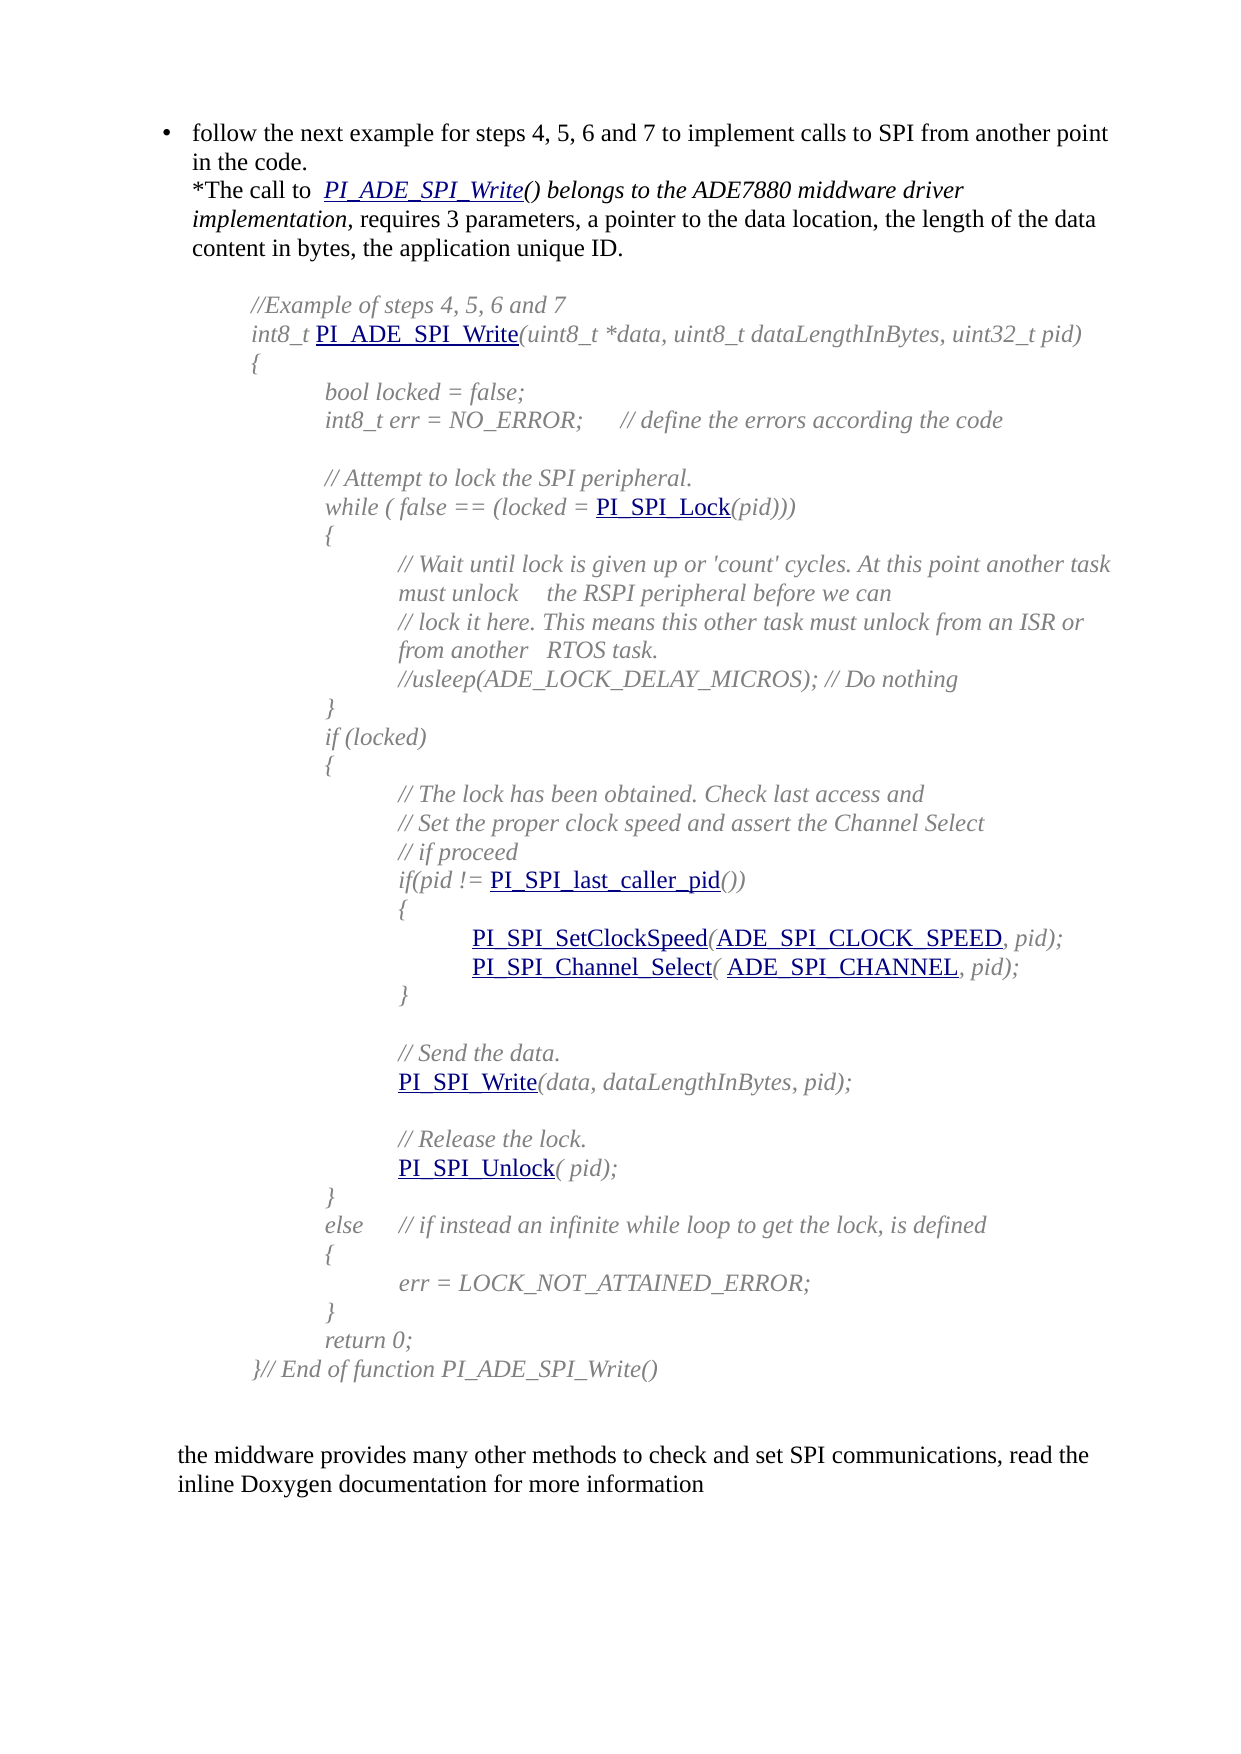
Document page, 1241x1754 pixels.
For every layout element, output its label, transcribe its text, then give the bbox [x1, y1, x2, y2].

list }// End of function PI_ADE_SPI_Write() [221, 1354, 1122, 1383]
list *The call to PI_ADE_SPI_Write() belongs to the ADE7880 middware driver implementation, requires 3 parameters, a pointer to the data location, the length of the data content in bytes, the application unique ID. [162, 176, 1122, 262]
list PI_SPI_Write(data, dataLengthInBytes, pid); [369, 1067, 1122, 1096]
list the middware provides many other methods to check and set SPI communications, read the inline Doxygen documentation for more information [177, 1441, 1122, 1498]
list //usleep(ADE_LOCK_DELAY_MICROS); // Do nothing [369, 664, 1122, 693]
list // Release the lock. [369, 1124, 1122, 1153]
list return 0; [295, 1326, 1122, 1354]
list { [295, 521, 1122, 549]
list if(pid != PI_SPI_last_caller_pid()) [369, 866, 1122, 894]
list while ( false == (locked = PI_SPI_Lock(pid))) [295, 492, 1122, 521]
list } [369, 981, 1122, 1009]
list } [295, 1182, 1122, 1211]
list // Set the proper clock speed and assert the Channel Select [369, 808, 1122, 837]
list { [369, 894, 1122, 923]
list { [295, 751, 1122, 779]
list } [295, 1297, 1122, 1326]
list // Wait until lock is given up or 'count' cycles. At this point another task must unlock the RSPI peripheral before we can [369, 549, 1122, 607]
list int8_t PI_ADE_SPI_Write(uint8_t *data, uint8_t dataLengthInBytes, uint32_t pid) [221, 319, 1122, 348]
list int8_t err = NO_ERROR; // define the errors according the code [295, 406, 1122, 434]
list PI_SPI_SetClockSpeed(ADE_SPI_CLOCK_SPEED, pid); [442, 923, 1122, 952]
list } [295, 693, 1122, 722]
list // Attempt to lock the SPI peripheral. [295, 463, 1122, 492]
list // Send the data. [369, 1038, 1122, 1067]
list { [221, 348, 1122, 377]
list PI_SPI_Channel_Select( ADE_SPI_CHANNEL, pid); [442, 952, 1122, 981]
list // The lock has been obtained. Check last access and [369, 779, 1122, 808]
list PI_SPI_Unlock( pid); [369, 1153, 1122, 1182]
list err = LOCK_NOT_ATTAINED_ERROR; [295, 1268, 1122, 1297]
list { [295, 1239, 1122, 1268]
list //Example of steps 4, 5, 6 and 7 [221, 291, 1122, 319]
list // if proceed [369, 837, 1122, 866]
list bool locked = false; [295, 377, 1122, 406]
list if (locked) [295, 722, 1122, 751]
list else // if instead an infinite while loop to get the lock, is defined [295, 1211, 1122, 1239]
list follow the next example for steps 4, 5, 6 and 7 to implement calls to SPI from another point in the code. [162, 118, 1122, 176]
list // lock it here. This means this other task must unlock from an ISR or from another RTOS task. [369, 607, 1122, 664]
